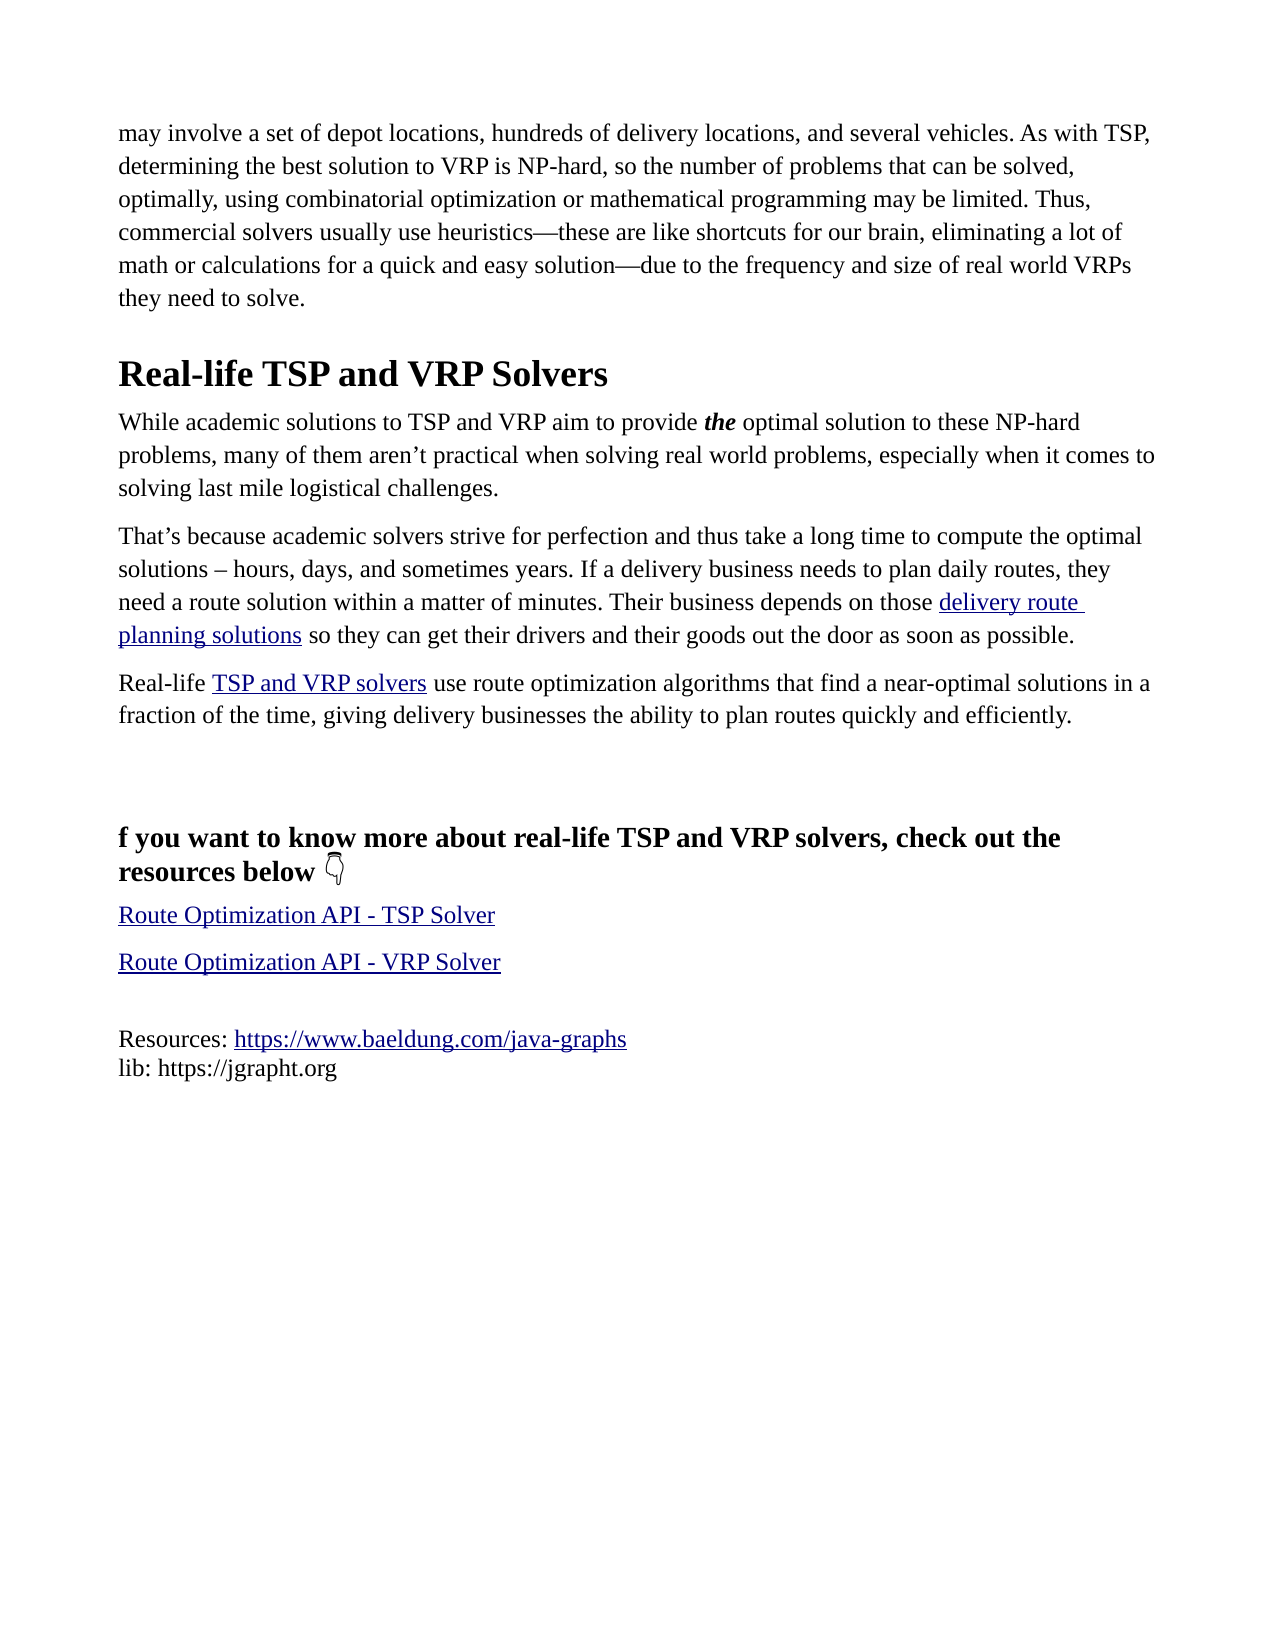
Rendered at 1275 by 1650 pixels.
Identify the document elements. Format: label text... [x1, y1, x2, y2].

text That’s because academic solvers strive for perfection and thus take a long time to compute the optimal solutions – hours, days, and sometimes years. If a delivery business needs to plan daily routes, they need a route solution within a matter of minutes. Their business depends on those delivery route planning solutions so they can get their drivers and their goods out the door as soon as possible. [118, 521, 1157, 649]
text Route Optimization API - TSP Solver [118, 900, 1157, 929]
text Real-life TSP and VRP solvers use route optimization algorithms that find a near-optimal solutions in a fraction of the time, giving delivery businesses the ability to plan routes quickly and efficiently. [118, 668, 1157, 729]
text Resources: https://www.baeldung.com/java-graphs lib: https://jgrapht.org [118, 1024, 1157, 1081]
text Route Optimization API - VRP Solver [118, 947, 1157, 976]
text may involve a set of depot locations, hundreds of delivery locations, and several vehicles. As with TSP, determining the best solution to VRP is NP-hard, so the number of problems that can be solved, optimally, using combinatorial optimization or mathematical programming may be limited. Thus, commercial solvers usually use heuristics—these are like shortcuts for our brain, eliminating a lot of math or calculations for a quick and easy solution—due to the frequency and size of real world VRPs they need to solve. [118, 118, 1157, 312]
subtitle Real-life TSP and VRP Solvers [118, 352, 1157, 395]
text While academic solutions to TSP and VRP aim to provide the optimal solution to these NP-hard problems, many of them aren’t practical when solving real world problems, especially when it comes to solving last mile logistical challenges. [118, 407, 1157, 502]
subtitle f you want to know more about real-life TSP and VRP solvers, check out the resources below 👇 [118, 820, 1157, 887]
